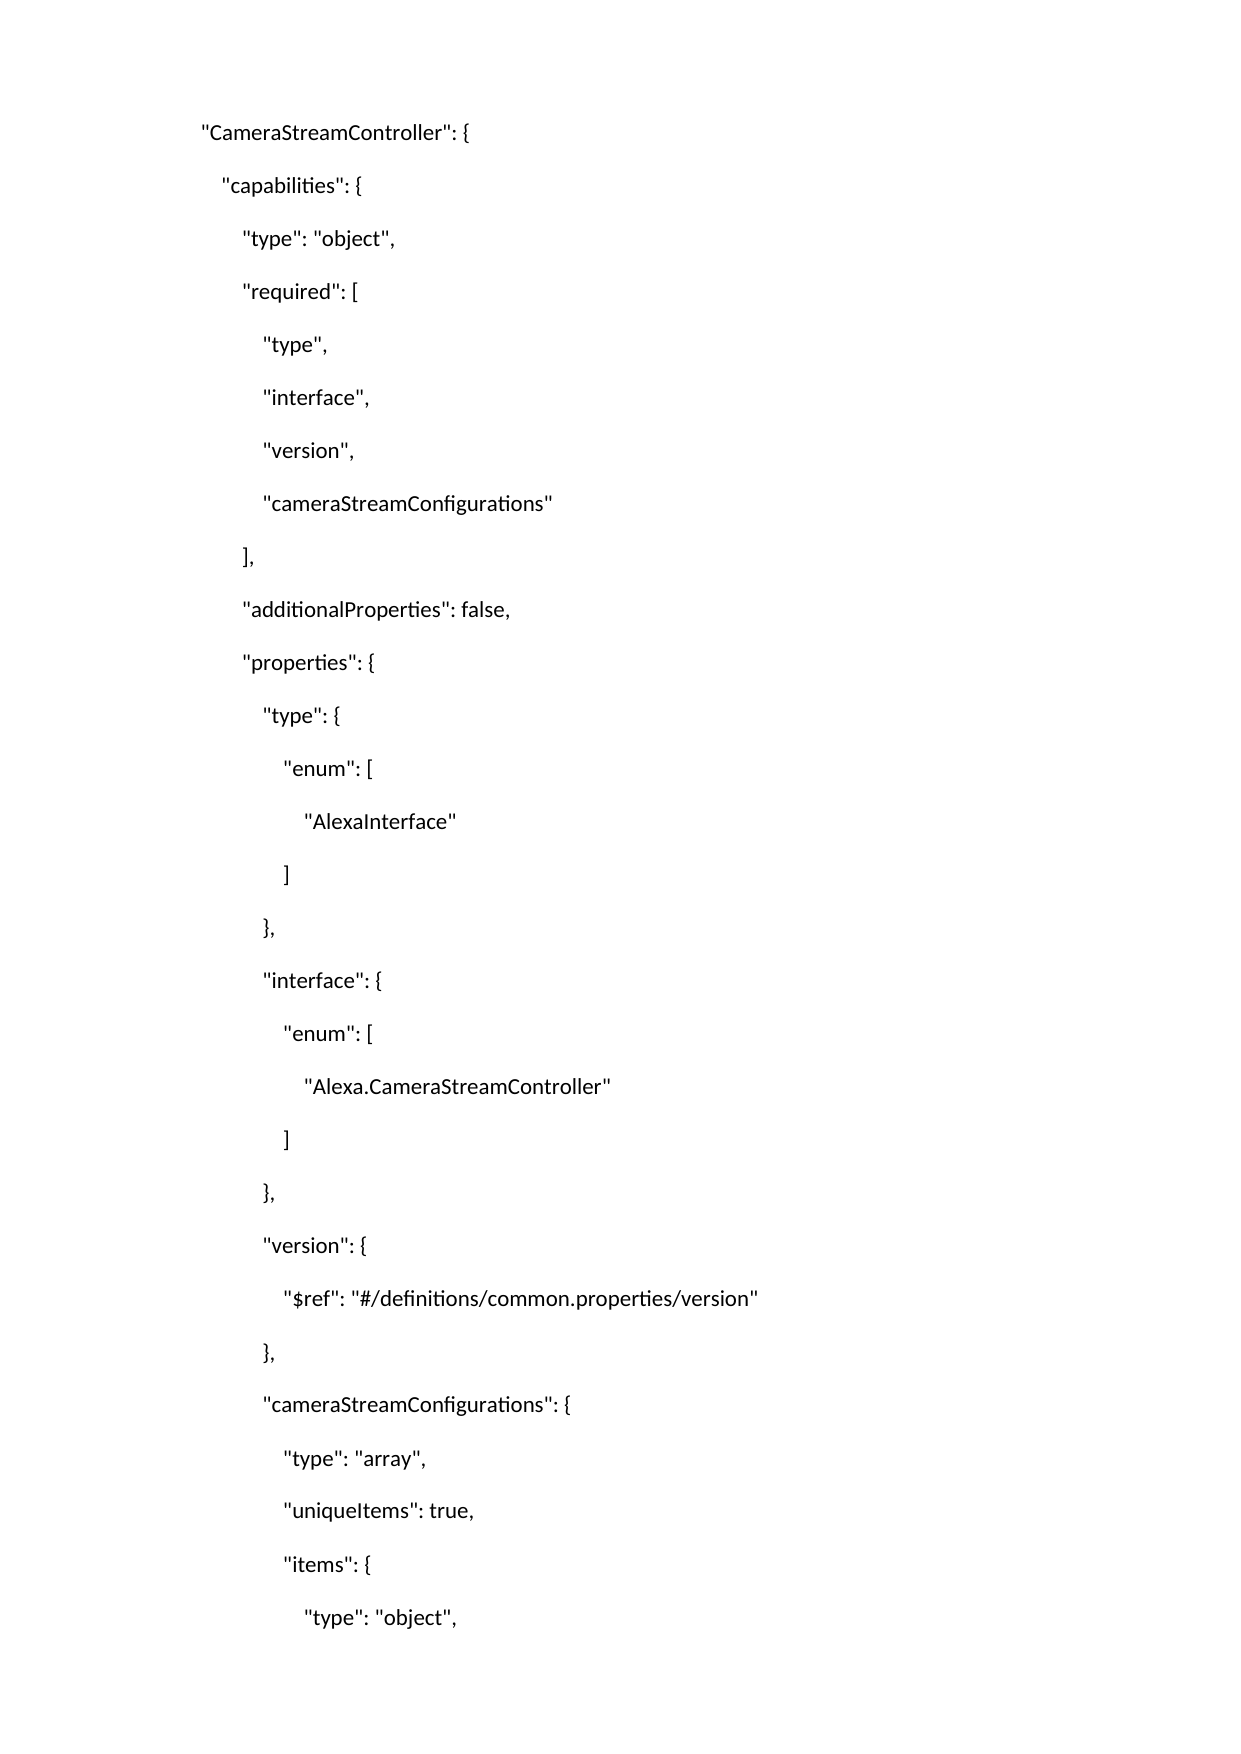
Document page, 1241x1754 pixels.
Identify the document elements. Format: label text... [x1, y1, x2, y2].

text "cameraStreamConfigurations" [118, 489, 1122, 517]
text "interface", [118, 383, 1122, 411]
text "uniqueItems": true, [118, 1497, 1122, 1525]
text ] [118, 1126, 1122, 1153]
text "enum": [ [118, 1019, 1122, 1047]
text "cameraStreamConfigurations": { [118, 1391, 1122, 1419]
text "enum": [ [118, 754, 1122, 782]
text "type", [118, 330, 1122, 358]
text "required": [ [118, 277, 1122, 305]
text "properties": { [118, 648, 1122, 676]
text "version", [118, 436, 1122, 464]
text "type": "object", [118, 224, 1122, 252]
text "type": "object", [118, 1603, 1122, 1631]
text "items": { [118, 1550, 1122, 1578]
text "AlexaInterface" [118, 807, 1122, 835]
text }, [118, 1178, 1122, 1207]
text "interface": { [118, 966, 1122, 994]
text "capabilities": { [118, 171, 1122, 199]
text }, [118, 1338, 1122, 1366]
text ] [118, 860, 1122, 888]
text "CameraStreamController": { [118, 118, 1122, 146]
text "additionalProperties": false, [118, 595, 1122, 623]
text "version": { [118, 1232, 1122, 1259]
text "$ref": "#/definitions/common.properties/version" [118, 1284, 1122, 1313]
text "type": { [118, 701, 1122, 729]
text "type": "array", [118, 1444, 1122, 1472]
text ], [118, 542, 1122, 570]
text "Alexa.CameraStreamController" [118, 1072, 1122, 1101]
text }, [118, 913, 1122, 941]
